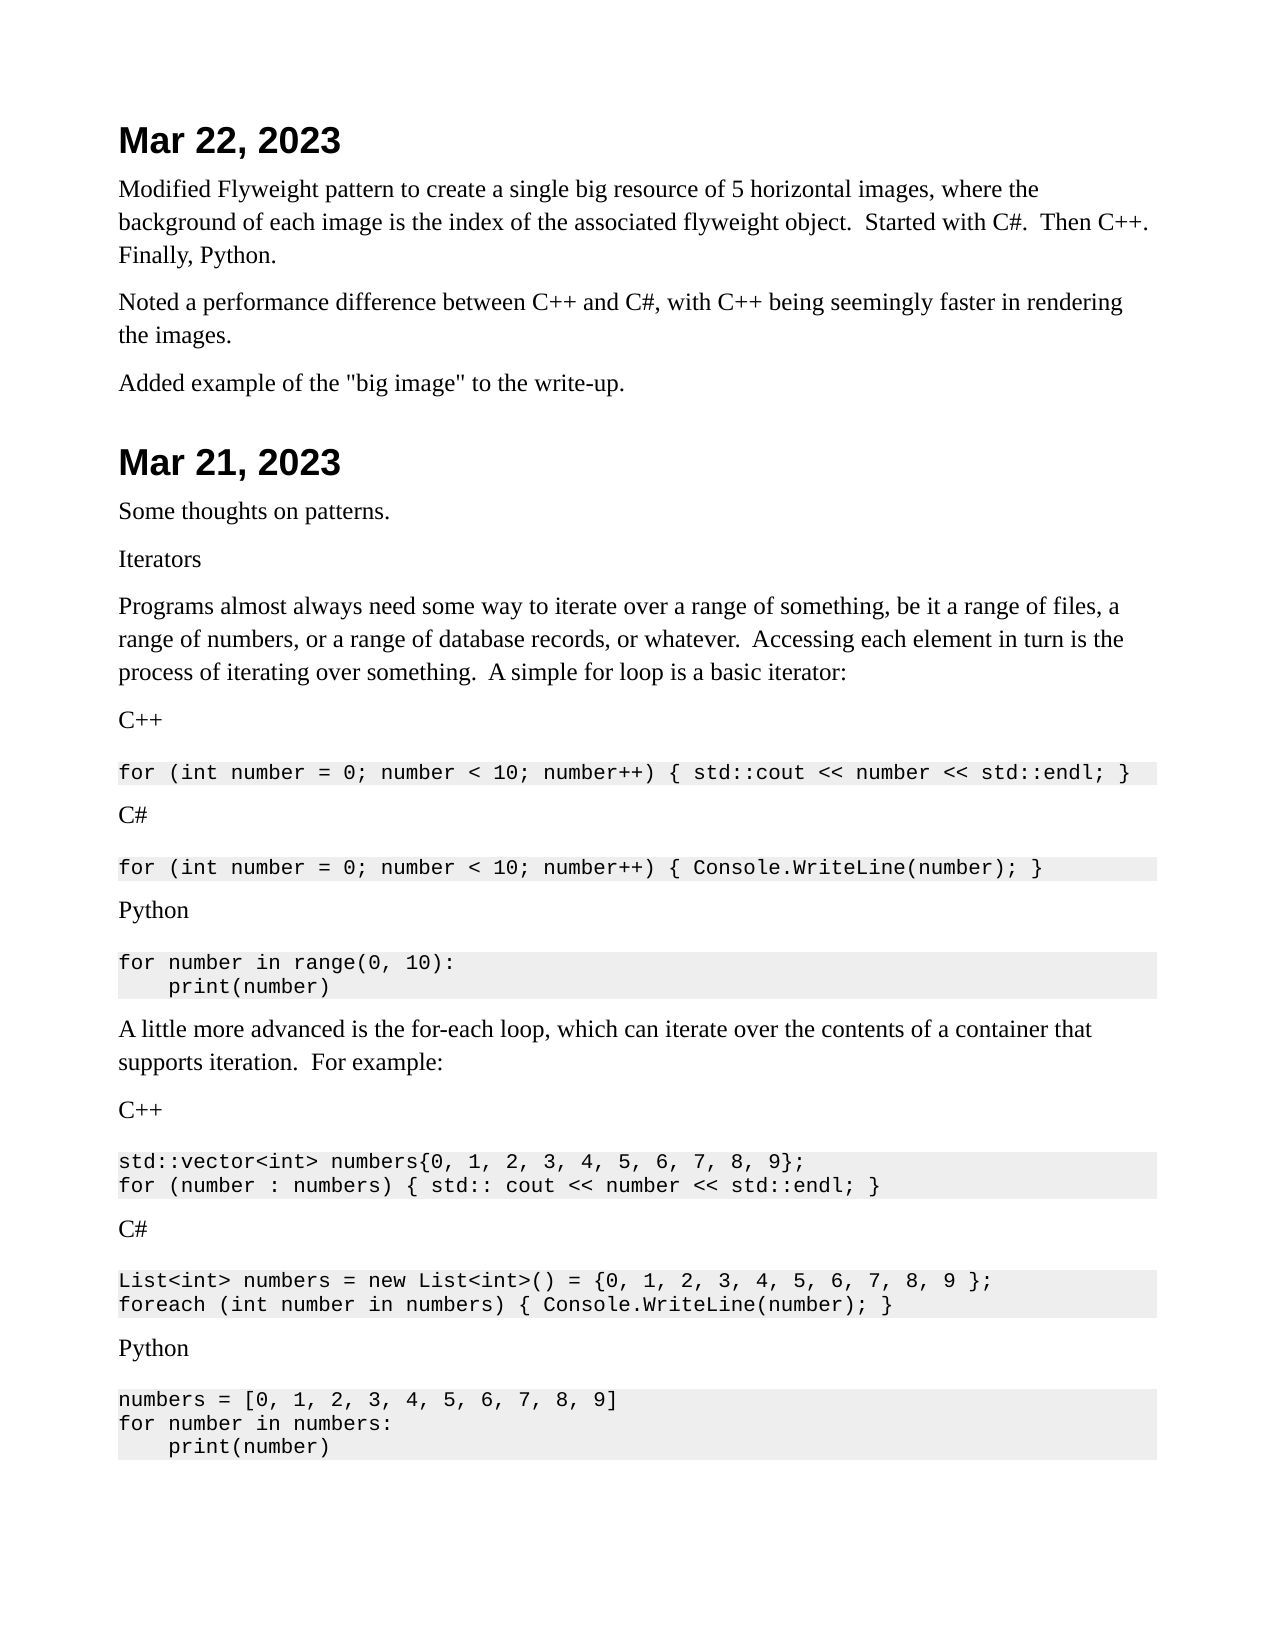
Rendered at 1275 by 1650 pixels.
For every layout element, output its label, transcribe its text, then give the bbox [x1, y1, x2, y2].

text C# [118, 1214, 1157, 1243]
text C++ [118, 1095, 1157, 1124]
text List<int> numbers = new List<int>() = {0, 1, 2, 3, 4, 5, 6, 7, 8, 9 }; [118, 1270, 1157, 1294]
text Some thoughts on patterns. [118, 496, 1157, 525]
text print(number) [118, 976, 1157, 999]
subtitle Mar 21, 2023 [118, 441, 1157, 484]
text Modified Flyweight pattern to create a single big resource of 5 horizontal images, where the background of each image is the index of the associated flyweight object. Started with C#. Then C++. Finally, Python. [118, 174, 1157, 268]
text print(number) [118, 1437, 1157, 1460]
text C++ [118, 705, 1157, 734]
text Python [118, 896, 1157, 924]
text C# [118, 800, 1157, 829]
text foreach (int number in numbers) { Console.WriteLine(number); } [118, 1294, 1157, 1318]
text for number in numbers: [118, 1413, 1157, 1437]
text for number in range(0, 10): [118, 952, 1157, 976]
text std::vector<int> numbers{0, 1, 2, 3, 4, 5, 6, 7, 8, 9}; [118, 1152, 1157, 1175]
text for (int number = 0; number < 10; number++) { Console.WriteLine(number); } [118, 857, 1157, 881]
text numbers = [0, 1, 2, 3, 4, 5, 6, 7, 8, 9] [118, 1389, 1157, 1413]
text for (number : numbers) { std:: cout << number << std::endl; } [118, 1175, 1157, 1199]
text Python [118, 1333, 1157, 1361]
subtitle Mar 22, 2023 [118, 118, 1157, 161]
text Programs almost always need some way to iterate over a range of something, be it a range of files, a range of numbers, or a range of database records, or whatever. Accessing each element in turn is the process of iterating over something. A simple for loop is a basic iterator: [118, 591, 1157, 686]
text Added example of the "big image" to the write-up. [118, 368, 1157, 397]
text A little more advanced is the for-each loop, which can iterate over the contents of a container that supports iteration. For example: [118, 1014, 1157, 1076]
text Iterators [118, 544, 1157, 573]
text for (int number = 0; number < 10; number++) { std::cout << number << std::endl; } [118, 762, 1157, 785]
text Noted a performance difference between C++ and C#, with C++ being seemingly faster in rendering the images. [118, 287, 1157, 349]
